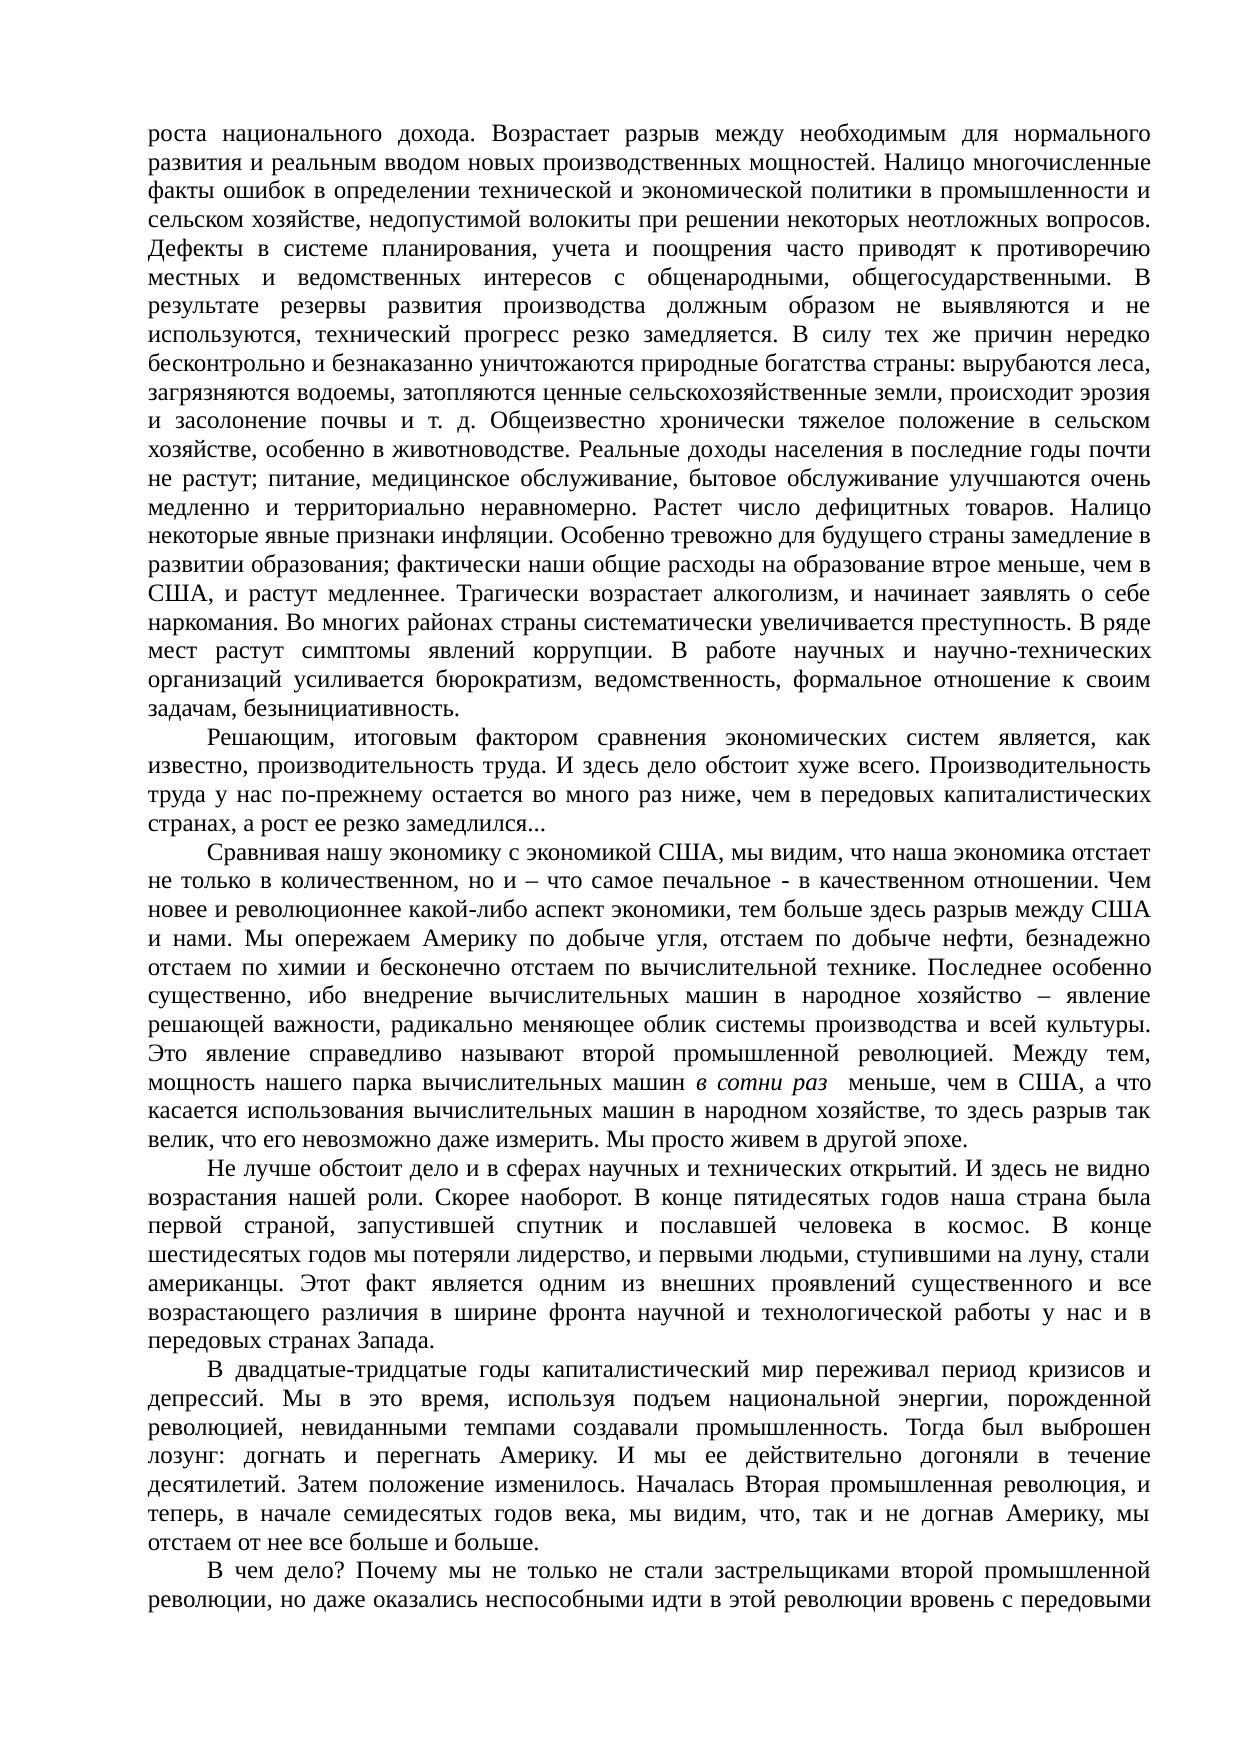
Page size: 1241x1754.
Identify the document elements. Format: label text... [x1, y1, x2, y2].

text роста национального дохода. Возрастает разрыв между необходимым для нормального развития и реаль­ным вводом новых производственных мощностей. Налицо многочисленные факты ошибок в определении технической и экономической политики в промышленности и сельском хозяйстве, недопустимой волокиты при решении некоторых неотложных вопросов. Дефекты в системе планирования, учета и поощрения часто приводят к противоречию местных и ведомственных интересов с общенародными, общегосударственными. В результате резервы развития производства должным образом не выявляются и не используются, технический прогресс резко замедляется. В силу тех же причин нередко бесконтрольно и безнаказанно уничтожаются природные богатства страны: вырубаются леса, загрязняются водоемы, затопляются ценные сельскохозяйственные земли, происходит эрозия и засолонение почвы и т. д. Общеизвестно хронически тяжелое положение в сельском хозяйстве, особенно в животноводстве. Реальные до­ходы населения в последние годы почти не растут; питание, медицинское обслуживание, бытовое обслуживание улучшаются очень медленно и территориально неравномерно. Растет чис­ло дефицитных товаров. Налицо некоторые явные признаки инфляции. Особенно тревожно для будущего страны замедление в развитии образования; фактически наши общие расходы на образование втрое меньше, чем в США, и растут медленнее. Трагически возрастает алкоголизм, и начинает заявлять о себе наркомания. Во многих районах страны систематически увеличивается преступность. В ряде мест растут симптомы явлений коррупции. В работе научных и научно‑технических организаций усиливается бюрократизм, ведомственность, формальное отношение к своим задачам, безынициативность. [148, 118, 1152, 722]
text Решающим, итоговым фактором сравнения экономических систем является, как известно, производительность труда. И здесь дело обстоит хуже всего. Производительность труда у нас по‑прежнему остается во много раз ниже, чем в передовых ка­питалистических странах, а рост ее резко замедлился... [148, 722, 1152, 837]
text Не лучше обстоит дело и в сферах научных и технических открытий. И здесь не видно возрастания нашей роли. Скорее наоборот. В конце пятидесятых годов наша страна была первой страной, запустившей спутник и пославшей человека в кос­мос. В конце шестидесятых годов мы потеряли лидерство, и первыми людьми, ступившими на луну, стали американцы. Этот факт является одним из внешних проявлений существен­ного и все возрастающего различия в ширине фронта научной и технологической работы у нас и в передовых странах Запада. [148, 1153, 1152, 1354]
text Сравнивая нашу экономику с экономикой США, мы видим, что наша экономика отстает не только в количественном, но и – что самое печальное ‑ в качественном отношении. Чем новее и революционнее какой‑либо аспект экономики, тем больше здесь разрыв между США и нами. Мы опережаем Америку по добыче угля, отстаем по добыче нефти, безнадежно отстаем по химии и бесконечно отстаем по вычислительной технике. Пос­леднее особенно существенно, ибо внедрение вычислительных машин в народное хозяйство – явление решающей важности, радикально меняющее облик системы производства и всей культуры. Это явление справедливо называют второй промышленной революцией. Между тем, мощность нашего парка вычислительных машин в сотни раз меньше, чем в США, а что касается использования вычислительных машин в народном хозяйстве, то здесь разрыв так велик, что его невозможно даже измерить. Мы просто живем в другой эпохе. [148, 837, 1152, 1153]
text В двадцатые‑тридцатые годы капиталистический мир переживал период кризисов и депрессий. Мы в это время, исполь­зуя подъем национальной энергии, порожденной революцией, невиданными темпами создавали промышленность. Тогда был выброшен лозунг: догнать и перегнать Америку. И мы ее действительно догоняли в течение десятилетий. Затем положение изменилось. Началась Вторая промышленная революция, и те­перь, в начале семидесятых годов века, мы видим, что, так и не догнав Америку, мы отстаем от нее все больше и больше. [148, 1354, 1152, 1556]
text В чем дело? Почему мы не только не стали застрельщиками второй промышленной революции, но даже оказались неспособ­ными идти в этой революции вровень с передовыми [148, 1556, 1152, 1613]
